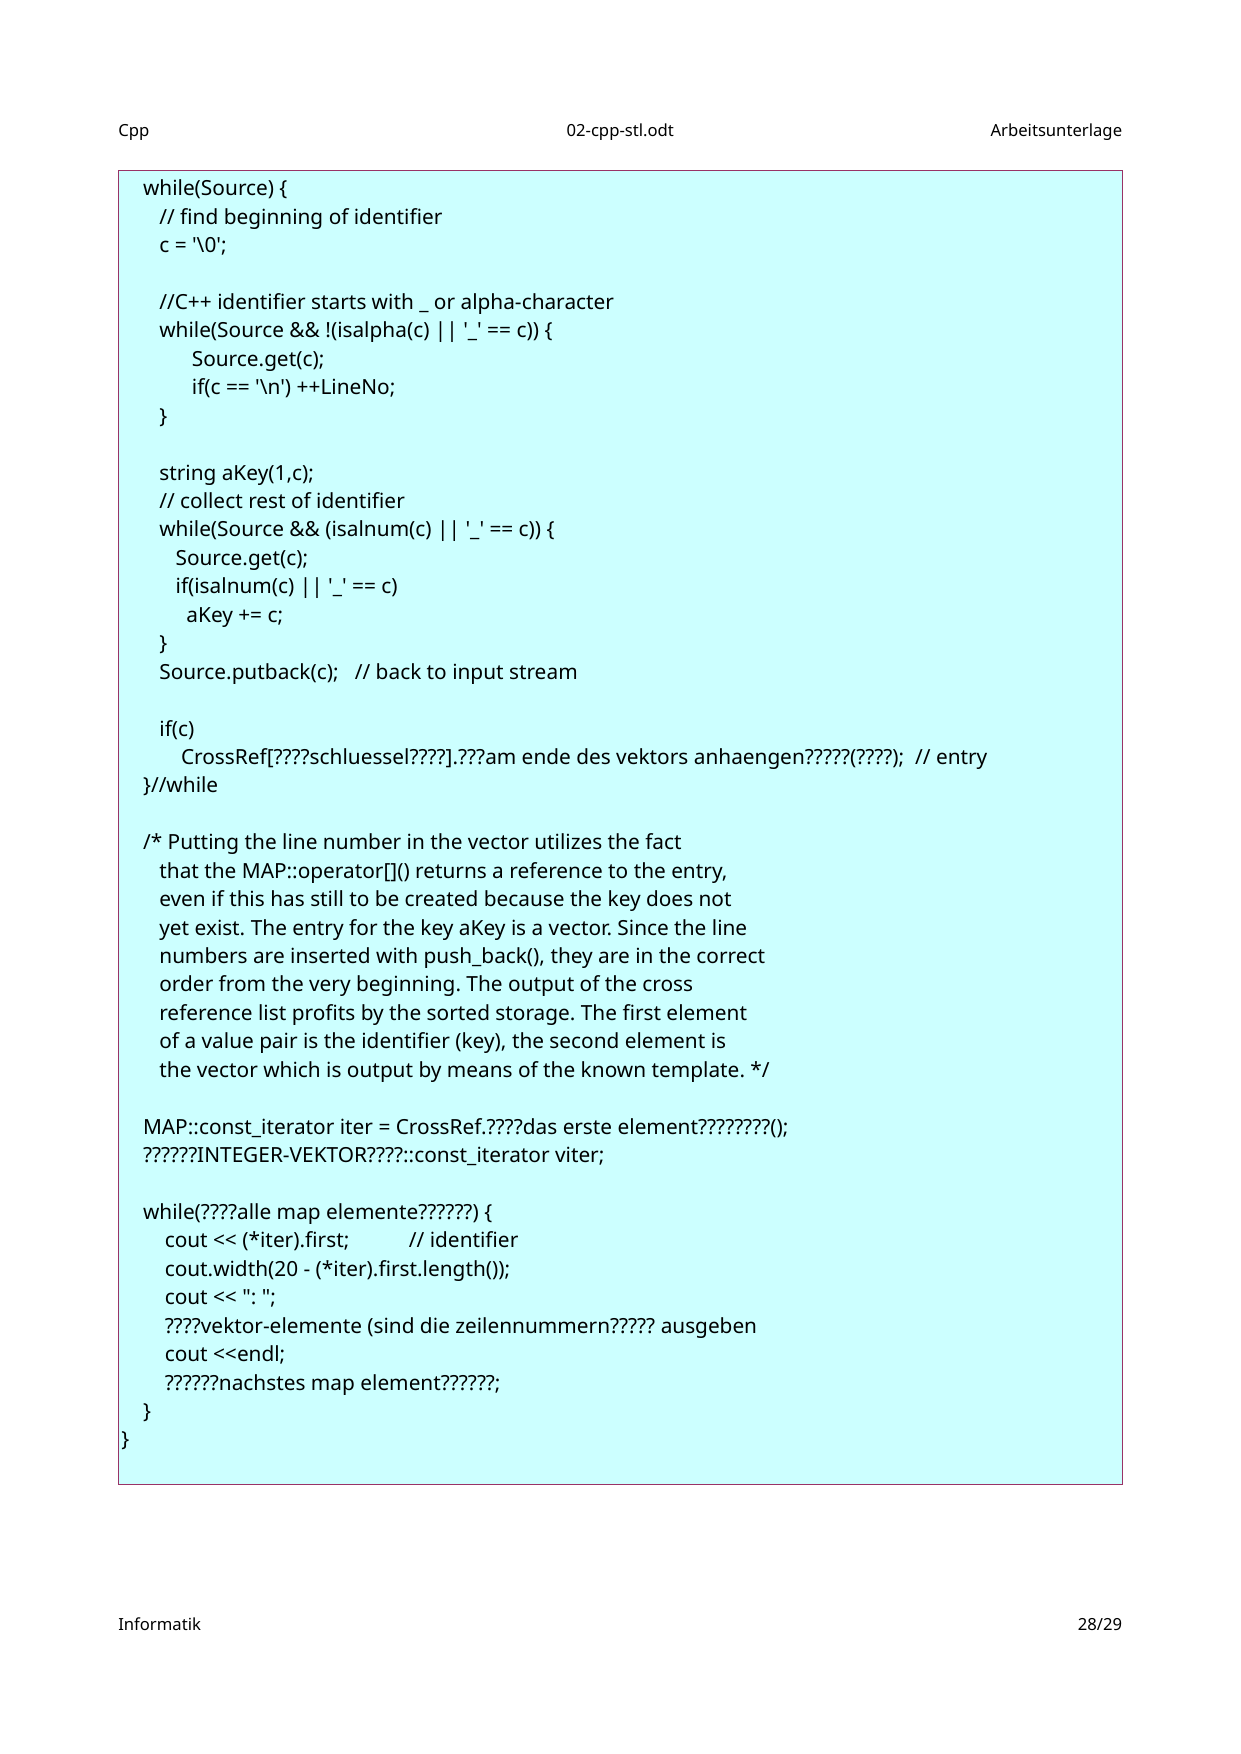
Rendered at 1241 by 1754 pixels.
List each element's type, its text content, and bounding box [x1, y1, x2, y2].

text if(isalnum(c) || '_' == c) [119, 568, 1122, 597]
text cout.width(20 - (*iter).first.length()); [119, 1251, 1122, 1279]
text of a value pair is the identifier (key), the second element is [119, 1023, 1122, 1052]
text cout << ": "; [119, 1279, 1122, 1308]
text } [119, 1422, 1122, 1450]
text aKey += c; [119, 597, 1122, 625]
text string aKey(1,c); [119, 455, 1122, 483]
text while(Source && !(isalpha(c) || '_' == c)) { [119, 312, 1122, 341]
text } [119, 398, 1122, 426]
text Source.get(c); [119, 341, 1122, 369]
text while(Source && (isalnum(c) || '_' == c)) { [119, 512, 1122, 540]
text // collect rest of identifier [119, 483, 1122, 512]
text // find beginning of identifier [119, 199, 1122, 227]
text the vector which is output by means of the known template. */ [119, 1052, 1122, 1080]
text if(c == '\n') ++LineNo; [119, 369, 1122, 398]
text Source.get(c); [119, 540, 1122, 568]
text while(????alle map elemente??????) { [119, 1194, 1122, 1222]
text numbers are inserted with push_back(), they are in the correct [119, 938, 1122, 967]
text } [119, 625, 1122, 654]
text ????vektor-elemente (sind die zeilennummern????? ausgeben [119, 1308, 1122, 1336]
text ??????INTEGER-VEKTOR????::const_iterator viter; [119, 1137, 1122, 1166]
text } [119, 1393, 1122, 1422]
text Source.putback(c); // back to input stream [119, 654, 1122, 682]
text even if this has still to be created because the key does not [119, 881, 1122, 910]
text CrossRef[????schluessel????].???am ende des vektors anhaengen?????(????); // entry [119, 739, 1122, 767]
text order from the very beginning. The output of the cross [119, 967, 1122, 995]
text reference list profits by the sorted storage. The first element [119, 995, 1122, 1023]
text if(c) [119, 711, 1122, 739]
text //C++ identifier starts with _ or alpha-character [119, 284, 1122, 312]
text while(Source) { [119, 171, 1122, 199]
text MAP::const_iterator iter = CrossRef.????das erste element????????(); [119, 1109, 1122, 1137]
text that the MAP::operator[]() returns a reference to the entry, [119, 853, 1122, 881]
text cout <<endl; [119, 1336, 1122, 1365]
text ??????nachstes map element??????; [119, 1365, 1122, 1393]
text }//while [119, 767, 1122, 796]
text cout << (*iter).first; // identifier [119, 1222, 1122, 1251]
text yet exist. The entry for the key aKey is a vector. Since the line [119, 910, 1122, 938]
text /* Putting the line number in the vector utilizes the fact [119, 824, 1122, 853]
text c = '\0'; [119, 227, 1122, 256]
